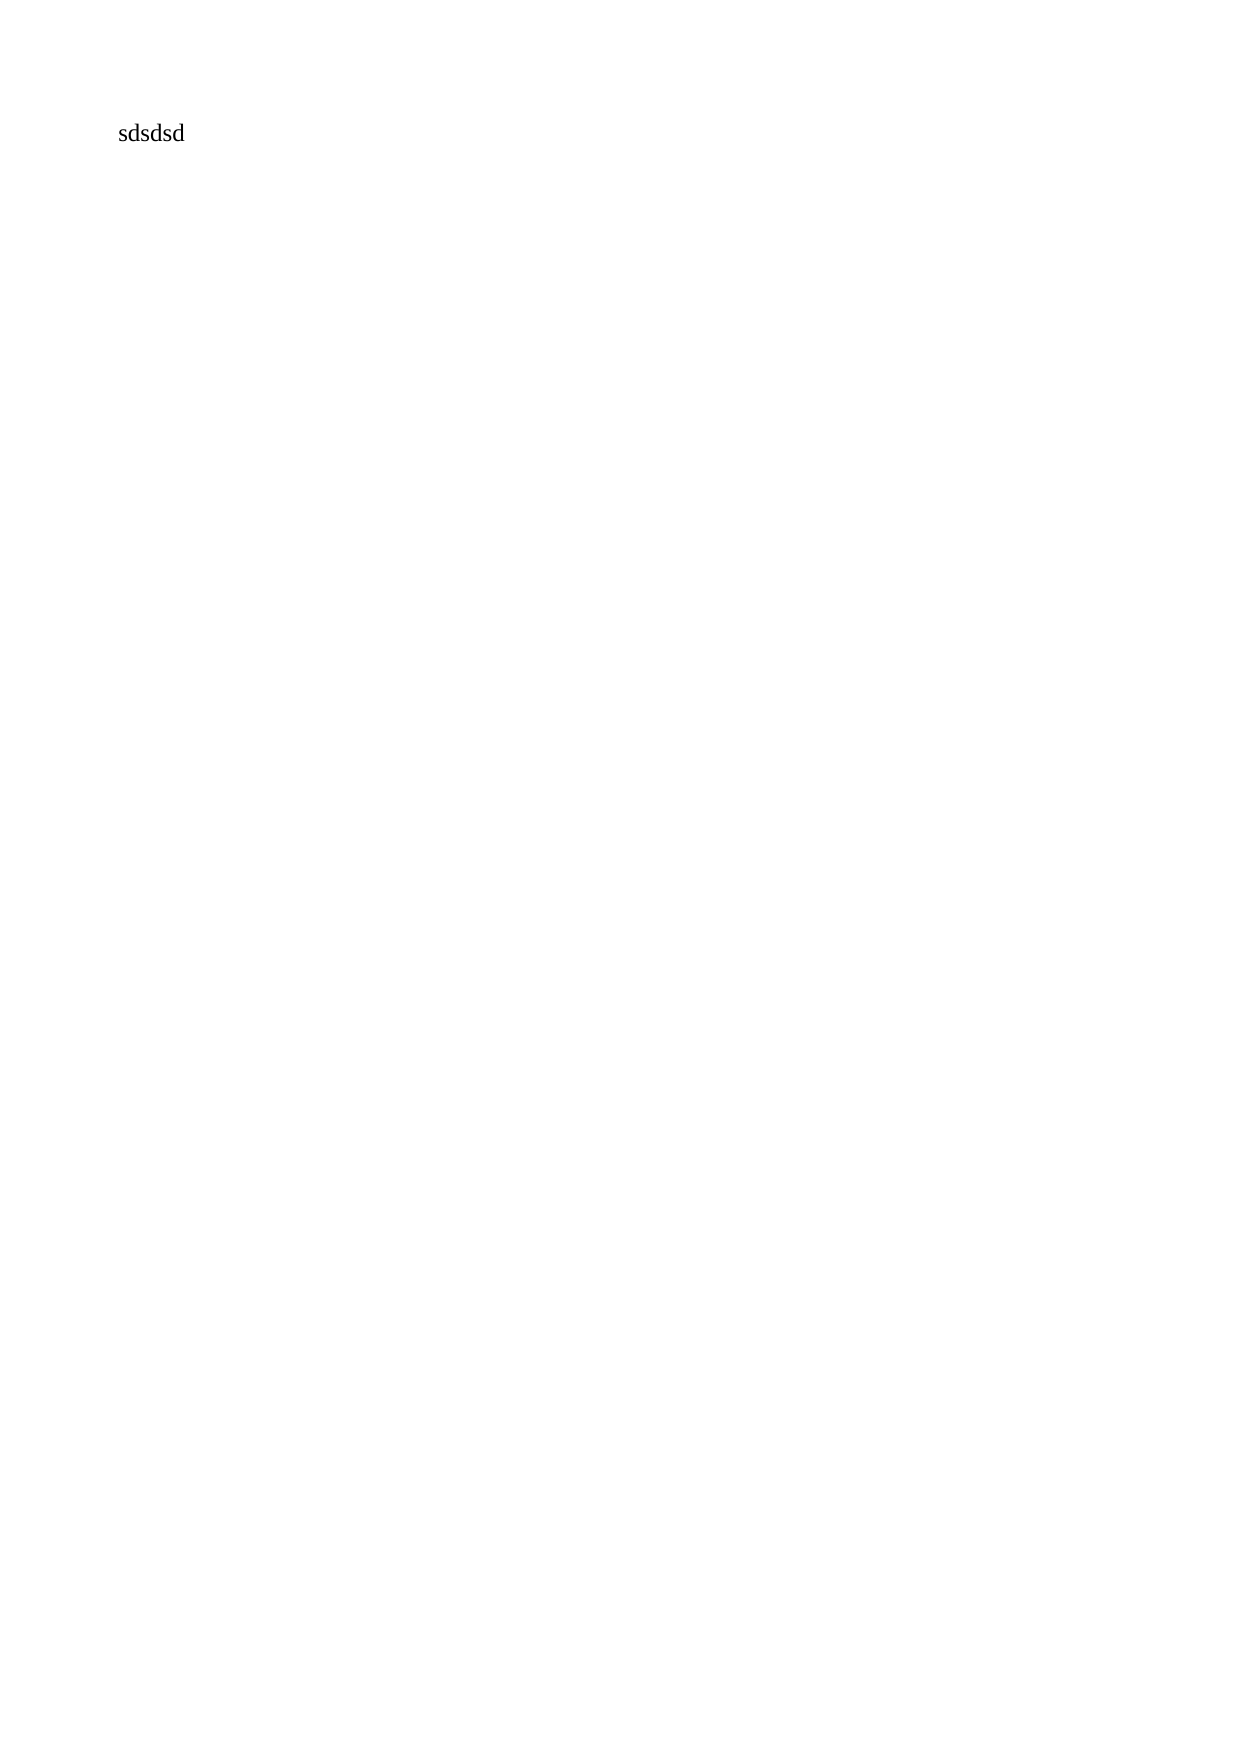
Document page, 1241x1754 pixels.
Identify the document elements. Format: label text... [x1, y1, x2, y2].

text sdsdsd [118, 118, 1122, 147]
